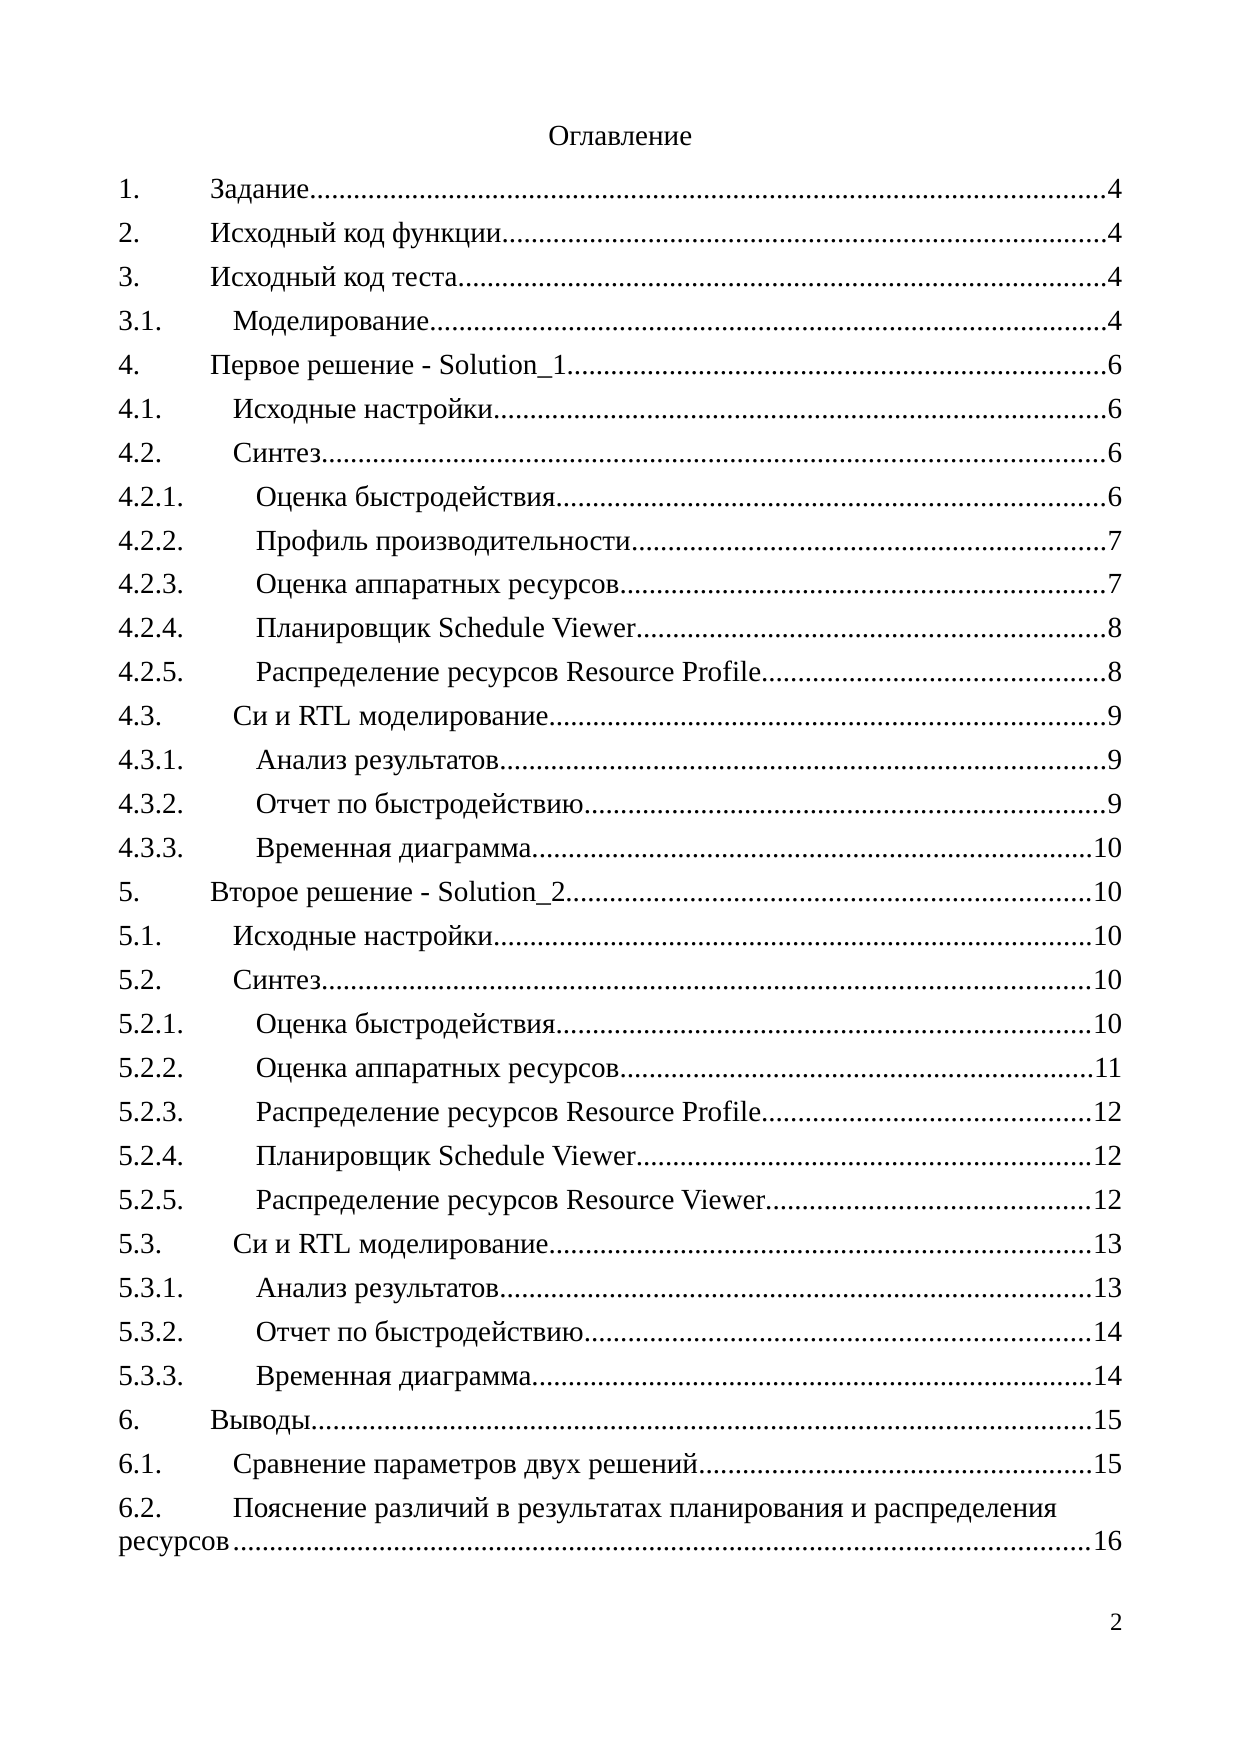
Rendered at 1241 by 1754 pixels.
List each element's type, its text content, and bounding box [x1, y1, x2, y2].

text 5.3.1. Анализ результатов 13 [118, 1270, 1122, 1303]
text 5.2.5. Распределение ресурсов Resource Viewer 12 [118, 1182, 1122, 1216]
subtitle Оглавление [118, 118, 1122, 152]
text 4. Первое решение - Solution_1 6 [118, 347, 1122, 380]
text 5.2.2. Оценка аппаратных ресурсов 11 [118, 1050, 1122, 1084]
text 4.2.4. Планировщик Schedule Viewer 8 [118, 611, 1122, 644]
text 5.2. Синтез 10 [118, 962, 1122, 996]
text 4.1. Исходные настройки 6 [118, 391, 1122, 424]
text 4.2.2. Профиль производительности 7 [118, 523, 1122, 556]
text 5.1. Исходные настройки 10 [118, 918, 1122, 952]
text 5.2.1. Оценка быстродействия 10 [118, 1006, 1122, 1040]
text 6. Выводы 15 [118, 1402, 1122, 1435]
text 5.2.3. Распределение ресурсов Resource Profile 12 [118, 1094, 1122, 1128]
text 5.2.4. Планировщик Schedule Viewer 12 [118, 1138, 1122, 1172]
text 4.3.3. Временная диаграмма 10 [118, 830, 1122, 864]
text 5. Второе решение - Solution_2 10 [118, 874, 1122, 908]
text 3. Исходный код теста 4 [118, 259, 1122, 292]
text 4.2.3. Оценка аппаратных ресурсов 7 [118, 567, 1122, 600]
text 3.1. Моделирование 4 [118, 303, 1122, 336]
text 4.3. Си и RTL моделирование 9 [118, 698, 1122, 732]
text 6.1. Сравнение параметров двух решений 15 [118, 1446, 1122, 1479]
text 4.2.5. Распределение ресурсов Resource Profile 8 [118, 654, 1122, 688]
text 4.2.1. Оценка быстродействия 6 [118, 479, 1122, 512]
text 2. Исходный код функции 4 [118, 215, 1122, 248]
text 5.3. Си и RTL моделирование 13 [118, 1226, 1122, 1259]
text 4.3.2. Отчет по быстродействию 9 [118, 786, 1122, 820]
text 4.2. Синтез 6 [118, 435, 1122, 468]
text 4.3.1. Анализ результатов 9 [118, 742, 1122, 776]
text 5.3.2. Отчет по быстродействию 14 [118, 1314, 1122, 1347]
text 5.3.3. Временная диаграмма 14 [118, 1358, 1122, 1391]
text 6.2. Пояснение различий в результатах планирования и распределения ресурсов 16 [118, 1490, 1122, 1557]
text 1. Задание 4 [118, 171, 1122, 204]
